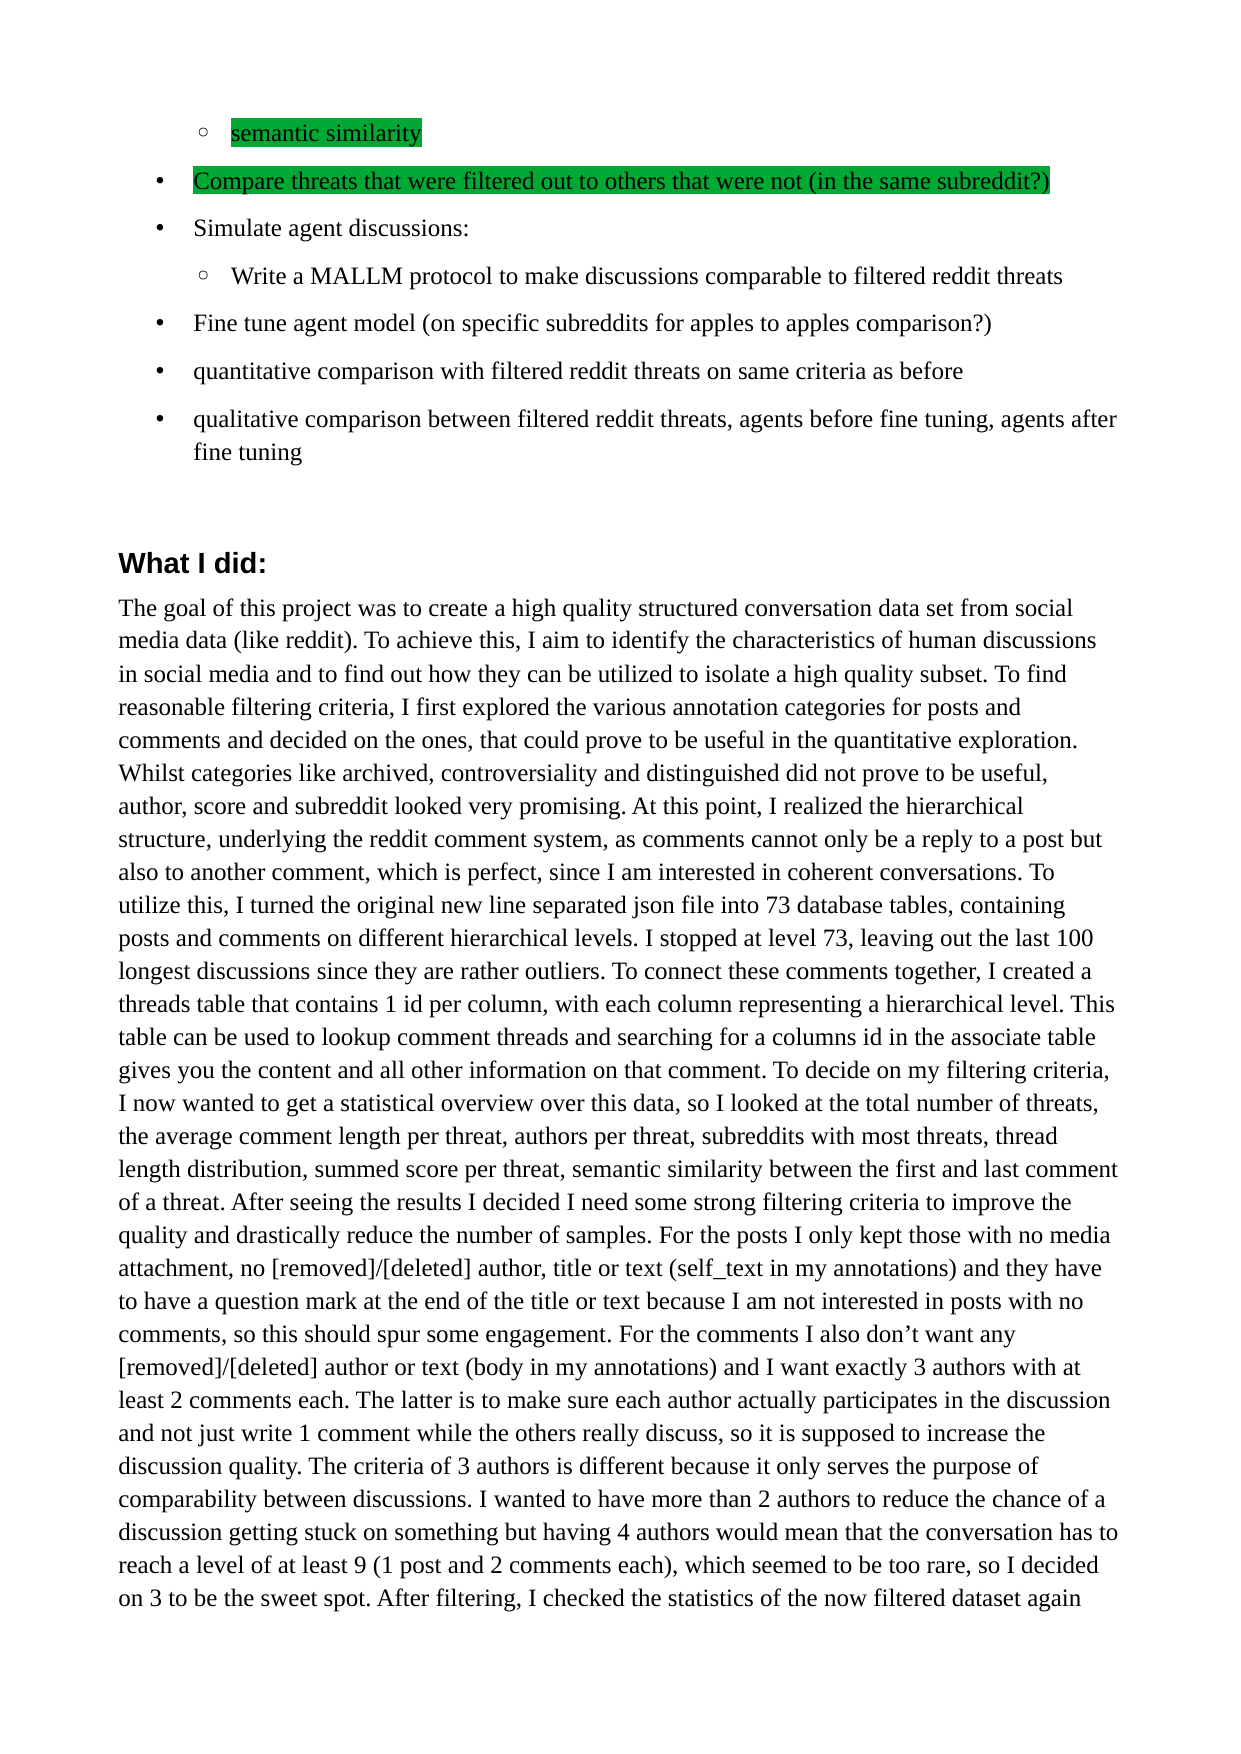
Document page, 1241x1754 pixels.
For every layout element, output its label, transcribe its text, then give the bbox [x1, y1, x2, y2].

list qualitative comparison between filtered reddit threats, agents before fine tuning, agents after fine tuning [156, 404, 1122, 466]
list semantic similarity [193, 118, 1122, 147]
list quantitative comparison with filtered reddit threats on same criteria as before [156, 356, 1122, 385]
subtitle What I did: [118, 547, 1122, 580]
list Fine tune agent model (on specific subreddits for apples to apples comparison?) [156, 308, 1122, 337]
list Simulate agent discussions: [156, 213, 1122, 242]
list Write a MALLM protocol to make discussions comparable to filtered reddit threats [193, 261, 1122, 290]
text The goal of this project was to create a high quality structured conversation data set from social media data (like reddit). To achieve this, I aim to identify the characteristics of human discussions in social media and to find out how they can be utilized to isolate a high quality subset. To find reasonable filtering criteria, I first explored the various annotation categories for posts and comments and decided on the ones, that could prove to be useful in the quantitative exploration. Whilst categories like archived, controversiality and distinguished did not prove to be useful, author, score and subreddit looked very promising. At this point, I realized the hierarchical structure, underlying the reddit comment system, as comments cannot only be a reply to a post but also to another comment, which is perfect, since I am interested in coherent conversations. To utilize this, I turned the original new line separated json file into 73 database tables, containing posts and comments on different hierarchical levels. I stopped at level 73, leaving out the last 100 longest discussions since they are rather outliers. To connect these comments together, I created a threads table that contains 1 id per column, with each column representing a hierarchical level. This table can be used to lookup comment threads and searching for a columns id in the associate table gives you the content and all other information on that comment. To decide on my filtering criteria, I now wanted to get a statistical overview over this data, so I looked at the total number of threats, the average comment length per threat, authors per threat, subreddits with most threats, thread length distribution, summed score per threat, semantic similarity between the first and last comment of a threat. After seeing the results I decided I need some strong filtering criteria to improve the quality and drastically reduce the number of samples. For the posts I only kept those with no media attachment, no [removed]/[deleted] author, title or text (self_text in my annotations) and they have to have a question mark at the end of the title or text because I am not interested in posts with no comments, so this should spur some engagement. For the comments I also don’t want any [removed]/[deleted] author or text (body in my annotations) and I want exactly 3 authors with at least 2 comments each. The latter is to make sure each author actually participates in the discussion and not just write 1 comment while the others really discuss, so it is supposed to increase the discussion quality. The criteria of 3 authors is different because it only serves the purpose of comparability between discussions. I wanted to have more than 2 authors to reduce the chance of a discussion getting stuck on something but having 4 authors would mean that the conversation has to reach a level of at least 9 (1 post and 2 comments each), which seemed to be too rare, so I decided on 3 to be the sweet spot. After filtering, I checked the statistics of the now filtered dataset again [118, 593, 1122, 1612]
list Compare threats that were filtered out to others that were not (in the same subreddit?) [156, 166, 1122, 194]
